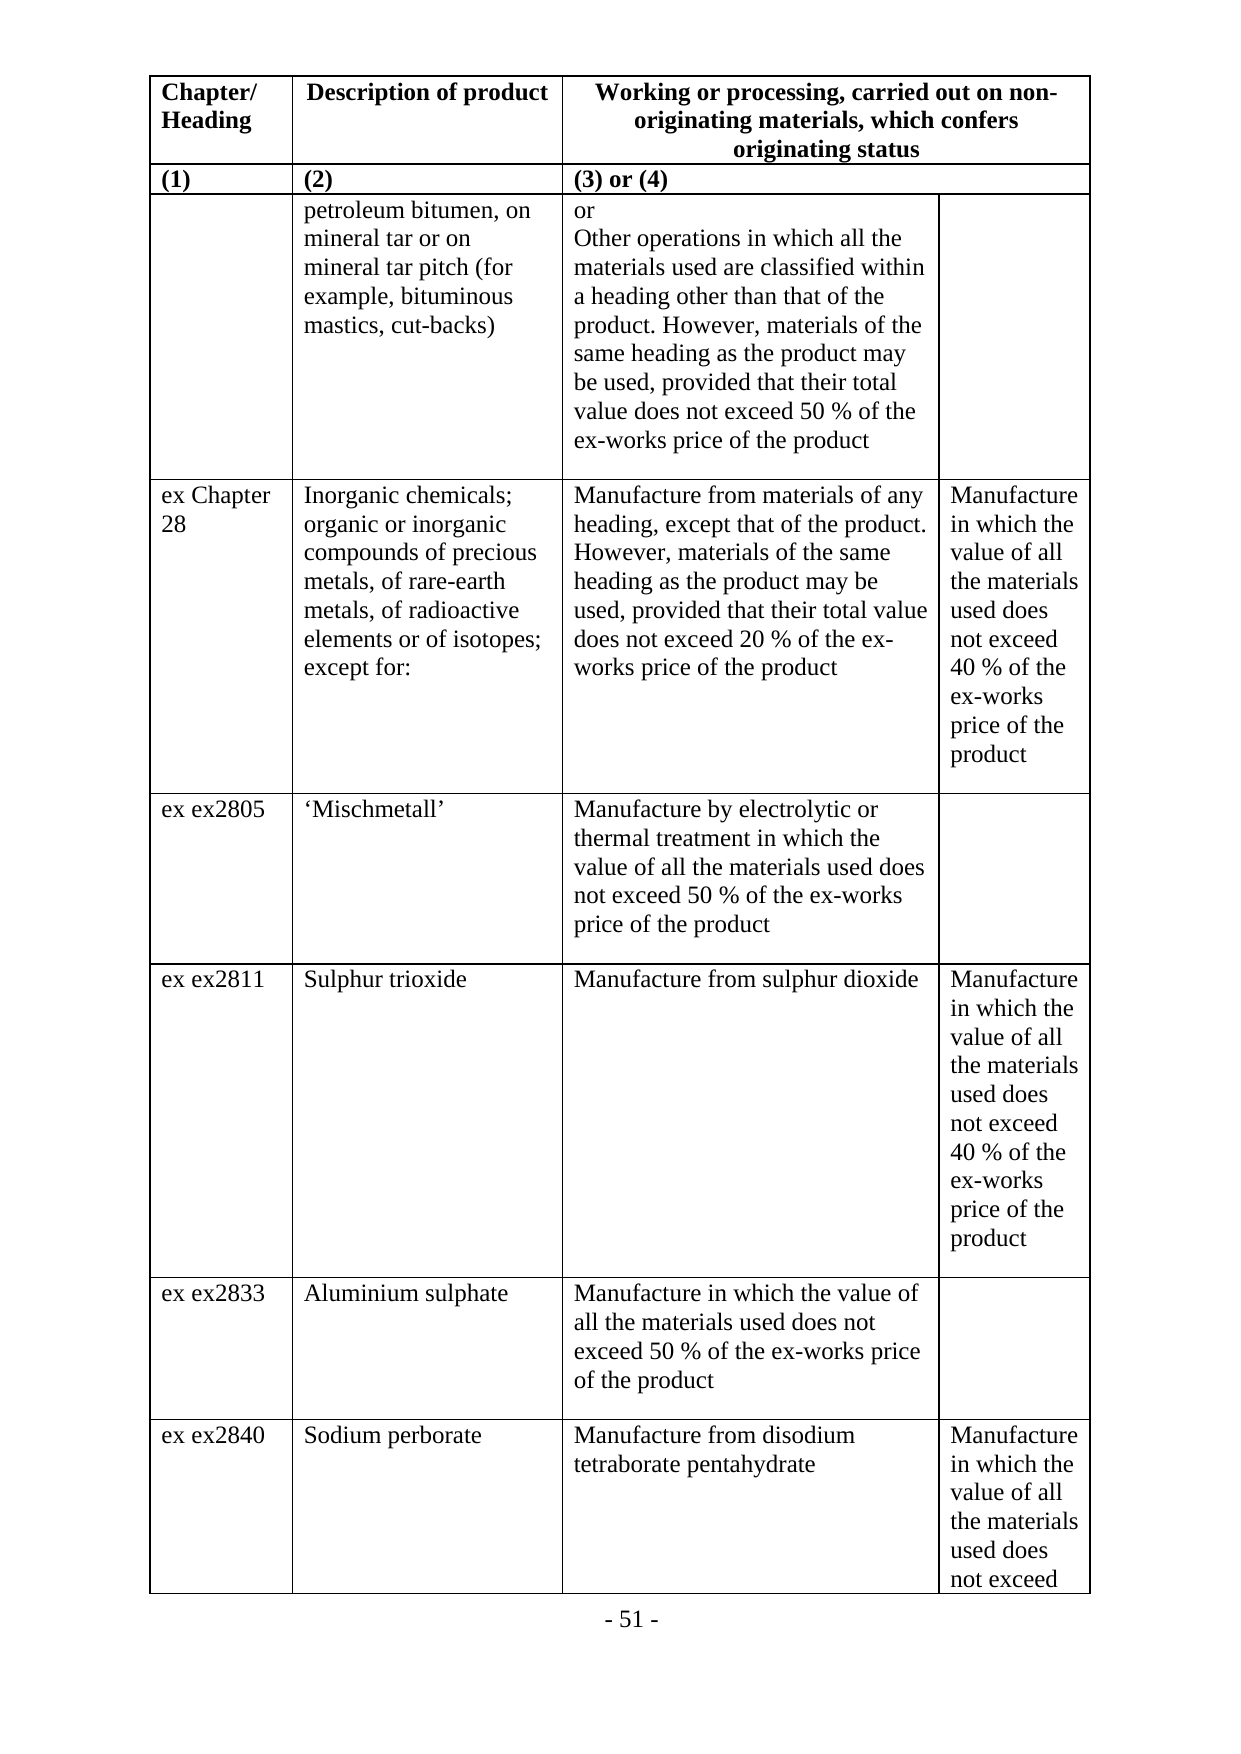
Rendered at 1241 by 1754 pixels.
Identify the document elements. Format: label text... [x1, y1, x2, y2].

table_header Description of product [293, 77, 562, 163]
table_cell [940, 1278, 1089, 1418]
table_cell petroleum bitumen, on mineral tar or on mineral tar pitch (for example, bituminous mastics, cut-backs) [293, 195, 562, 478]
table_cell Aluminium sulphate [293, 1278, 562, 1418]
table_cell Manufacture from disodium tetraborate pentahydrate [563, 1420, 938, 1592]
table_cell ‘Mischmetall’ [293, 794, 562, 963]
table_cell Manufacture in which the value of all the materials used does not exceed 40 % of the ex-works price of the product [940, 480, 1089, 792]
table_cell ex ex2811 [151, 965, 292, 1277]
table_header Chapter/ Heading [151, 77, 292, 163]
table_cell Inorganic chemicals; organic or inorganic compounds of precious metals, of rare-earth metals, of radioactive elements or of isotopes; except for: [293, 480, 562, 792]
table_cell Sodium perborate [293, 1420, 562, 1592]
table_cell Manufacture in which the value of all the materials used does not exceed 40 % of the ex-works price of the product [940, 965, 1089, 1277]
table_cell Sulphur trioxide [293, 965, 562, 1277]
table_cell (2) [293, 165, 562, 193]
table_cell [940, 195, 1089, 478]
table_cell or Other operations in which all the materials used are classified within a heading other than that of the product. However, materials of the same heading as the product may be used, provided that their total value does not exceed 50 % of the ex-works price of the product [563, 195, 938, 478]
table_cell (1) [151, 165, 292, 193]
table_cell Manufacture by electrolytic or thermal treatment in which the value of all the materials used does not exceed 50 % of the ex-works price of the product [563, 794, 938, 963]
table_cell [940, 794, 1089, 963]
table_cell Manufacture in which the value of all the materials used does not exceed 50 % of the ex-works price of the product [563, 1278, 938, 1418]
table_cell [151, 195, 292, 478]
table_cell ex ex2840 [151, 1420, 292, 1592]
table_cell Manufacture from sulphur dioxide [563, 965, 938, 1277]
table_cell ex ex2833 [151, 1278, 292, 1418]
table_cell Manufacture in which the value of all the materials used does not exceed [940, 1420, 1089, 1592]
table_cell ex ex2805 [151, 794, 292, 963]
table_cell (3) or (4) [563, 165, 1089, 193]
table_cell Manufacture from materials of any heading, except that of the product. However, materials of the same heading as the product may be used, provided that their total value does not exceed 20 % of the ex-works price of the product [563, 480, 938, 792]
table_header Working or processing, carried out on non-originating materials, which confers originating status [563, 77, 1089, 163]
table_cell ex Chapter 28 [151, 480, 292, 792]
